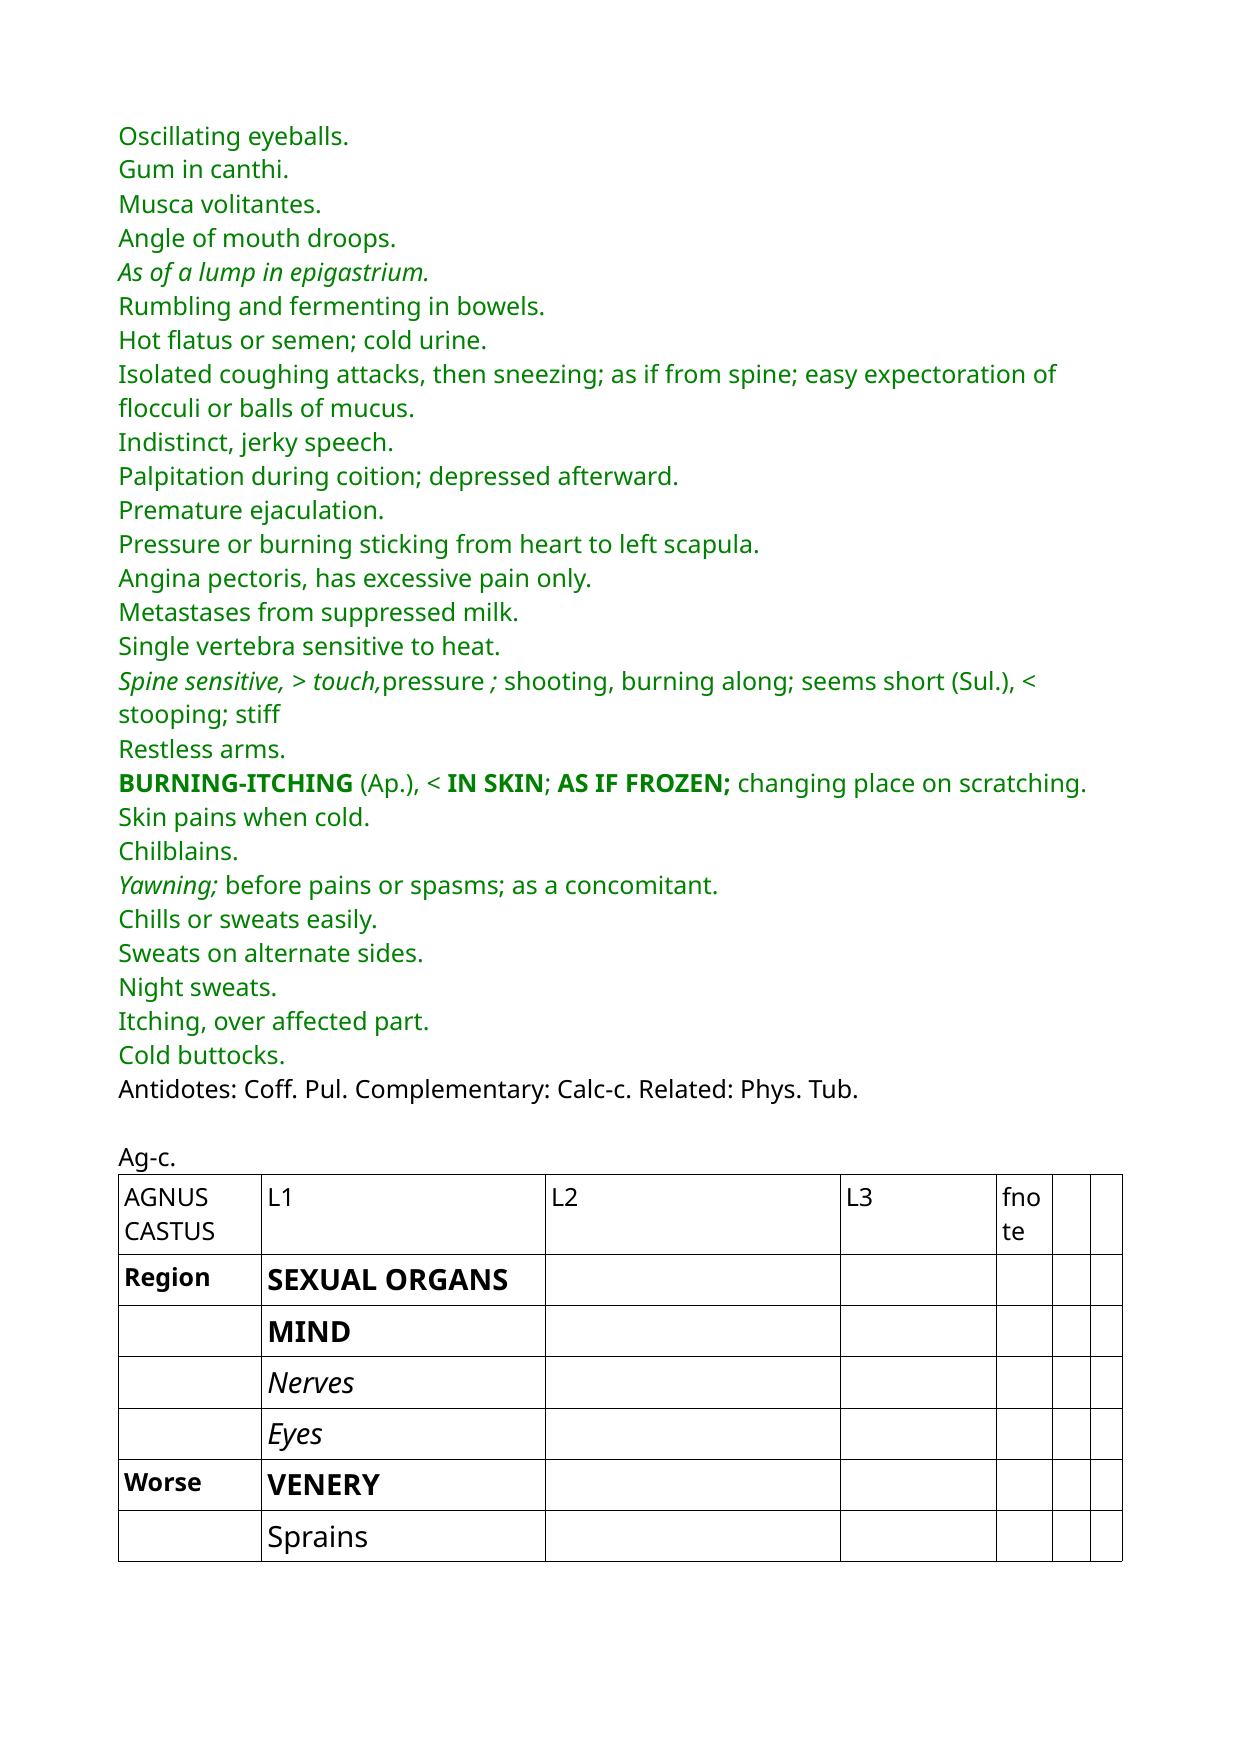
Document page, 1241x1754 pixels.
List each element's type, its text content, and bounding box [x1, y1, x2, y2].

text BURNING-ITCHING (Ap.), < IN SKIN; AS IF FROZEN; changing place on scratching. [118, 765, 1122, 799]
text Angle of mouth droops. [118, 220, 1122, 254]
table_header fnote [997, 1175, 1052, 1254]
table_cell Nerves [262, 1357, 545, 1407]
table_cell Eyes [262, 1409, 545, 1459]
table_cell [119, 1511, 261, 1561]
table_cell MIND [262, 1306, 545, 1356]
table_cell Sprains [262, 1511, 545, 1561]
table_cell [841, 1306, 996, 1356]
text Ag-c. [118, 1140, 1122, 1174]
table_header AGNUS CASTUS [119, 1175, 261, 1254]
table_cell [1091, 1306, 1122, 1356]
table_cell [997, 1511, 1052, 1561]
text Sweats on alternate sides. [118, 936, 1122, 970]
table_cell [1053, 1357, 1090, 1407]
text Metastases from suppressed milk. [118, 595, 1122, 629]
table_cell [1091, 1255, 1122, 1305]
table_cell [997, 1255, 1052, 1305]
text Musca volitantes. [118, 186, 1122, 220]
text Gum in canthi. [118, 152, 1122, 186]
text Antidotes: Coff. Pul. Complementary: Calc-c. Related: Phys. Tub. [118, 1072, 1122, 1106]
table_cell [1053, 1409, 1090, 1459]
table_cell [546, 1255, 840, 1305]
text As of a lump in epigastrium. [118, 254, 1122, 288]
text Premature ejaculation. [118, 493, 1122, 527]
table_cell [1091, 1511, 1122, 1561]
table_cell [546, 1460, 840, 1510]
text Skin pains when cold. [118, 799, 1122, 833]
text Chilblains. [118, 833, 1122, 867]
table_cell [841, 1409, 996, 1459]
table_header L3 [841, 1175, 996, 1254]
table_cell [1091, 1460, 1122, 1510]
table_cell [546, 1409, 840, 1459]
table_cell [119, 1306, 261, 1356]
text Isolated coughing attacks, then sneezing; as if from spine; easy expectoration of flocculi or balls of mucus. [118, 357, 1122, 425]
table_cell [841, 1511, 996, 1561]
text Oscillating eyeballs. [118, 118, 1122, 152]
table_cell VENERY [262, 1460, 545, 1510]
table_header [1053, 1175, 1090, 1254]
table_cell [997, 1306, 1052, 1356]
table_cell [997, 1357, 1052, 1407]
text Indistinct, jerky speech. [118, 425, 1122, 459]
text Restless arms. [118, 731, 1122, 765]
text Palpitation during coition; depressed afterward. [118, 459, 1122, 493]
table_cell [119, 1409, 261, 1459]
text Cold buttocks. [118, 1038, 1122, 1072]
table_cell [841, 1460, 996, 1510]
text Yawning; before pains or spasms; as a concomitant. [118, 867, 1122, 902]
text Night sweats. [118, 970, 1122, 1004]
table_cell [997, 1409, 1052, 1459]
table_cell [546, 1306, 840, 1356]
table_cell [1091, 1409, 1122, 1459]
text Itching, over affected part. [118, 1004, 1122, 1038]
text Chills or sweats easily. [118, 902, 1122, 936]
table_cell [1053, 1255, 1090, 1305]
text Hot flatus or semen; cold urine. [118, 322, 1122, 357]
table_cell SEXUAL ORGANS [262, 1255, 545, 1305]
table_header L1 [262, 1175, 545, 1254]
table_header L2 [546, 1175, 840, 1254]
table_cell [1053, 1460, 1090, 1510]
text Pressure or burning sticking from heart to left scapula. [118, 527, 1122, 561]
table_cell [546, 1357, 840, 1407]
table_cell [1053, 1306, 1090, 1356]
table_cell [119, 1357, 261, 1407]
text Angina pectoris, has excessive pain only. [118, 561, 1122, 595]
table_cell [841, 1255, 996, 1305]
table_cell [841, 1357, 996, 1407]
table_cell Region [119, 1255, 261, 1305]
text Rumbling and fermenting in bowels. [118, 288, 1122, 322]
table_header [1091, 1175, 1122, 1254]
table_cell Worse [119, 1460, 261, 1510]
text Spine sensitive, > touch,pressure ; shooting, burning along; seems short (Sul.), < stooping; stiff [118, 663, 1122, 731]
table_cell [1053, 1511, 1090, 1561]
table_cell [997, 1460, 1052, 1510]
table_cell [1091, 1357, 1122, 1407]
table_cell [546, 1511, 840, 1561]
text Single vertebra sensitive to heat. [118, 629, 1122, 663]
